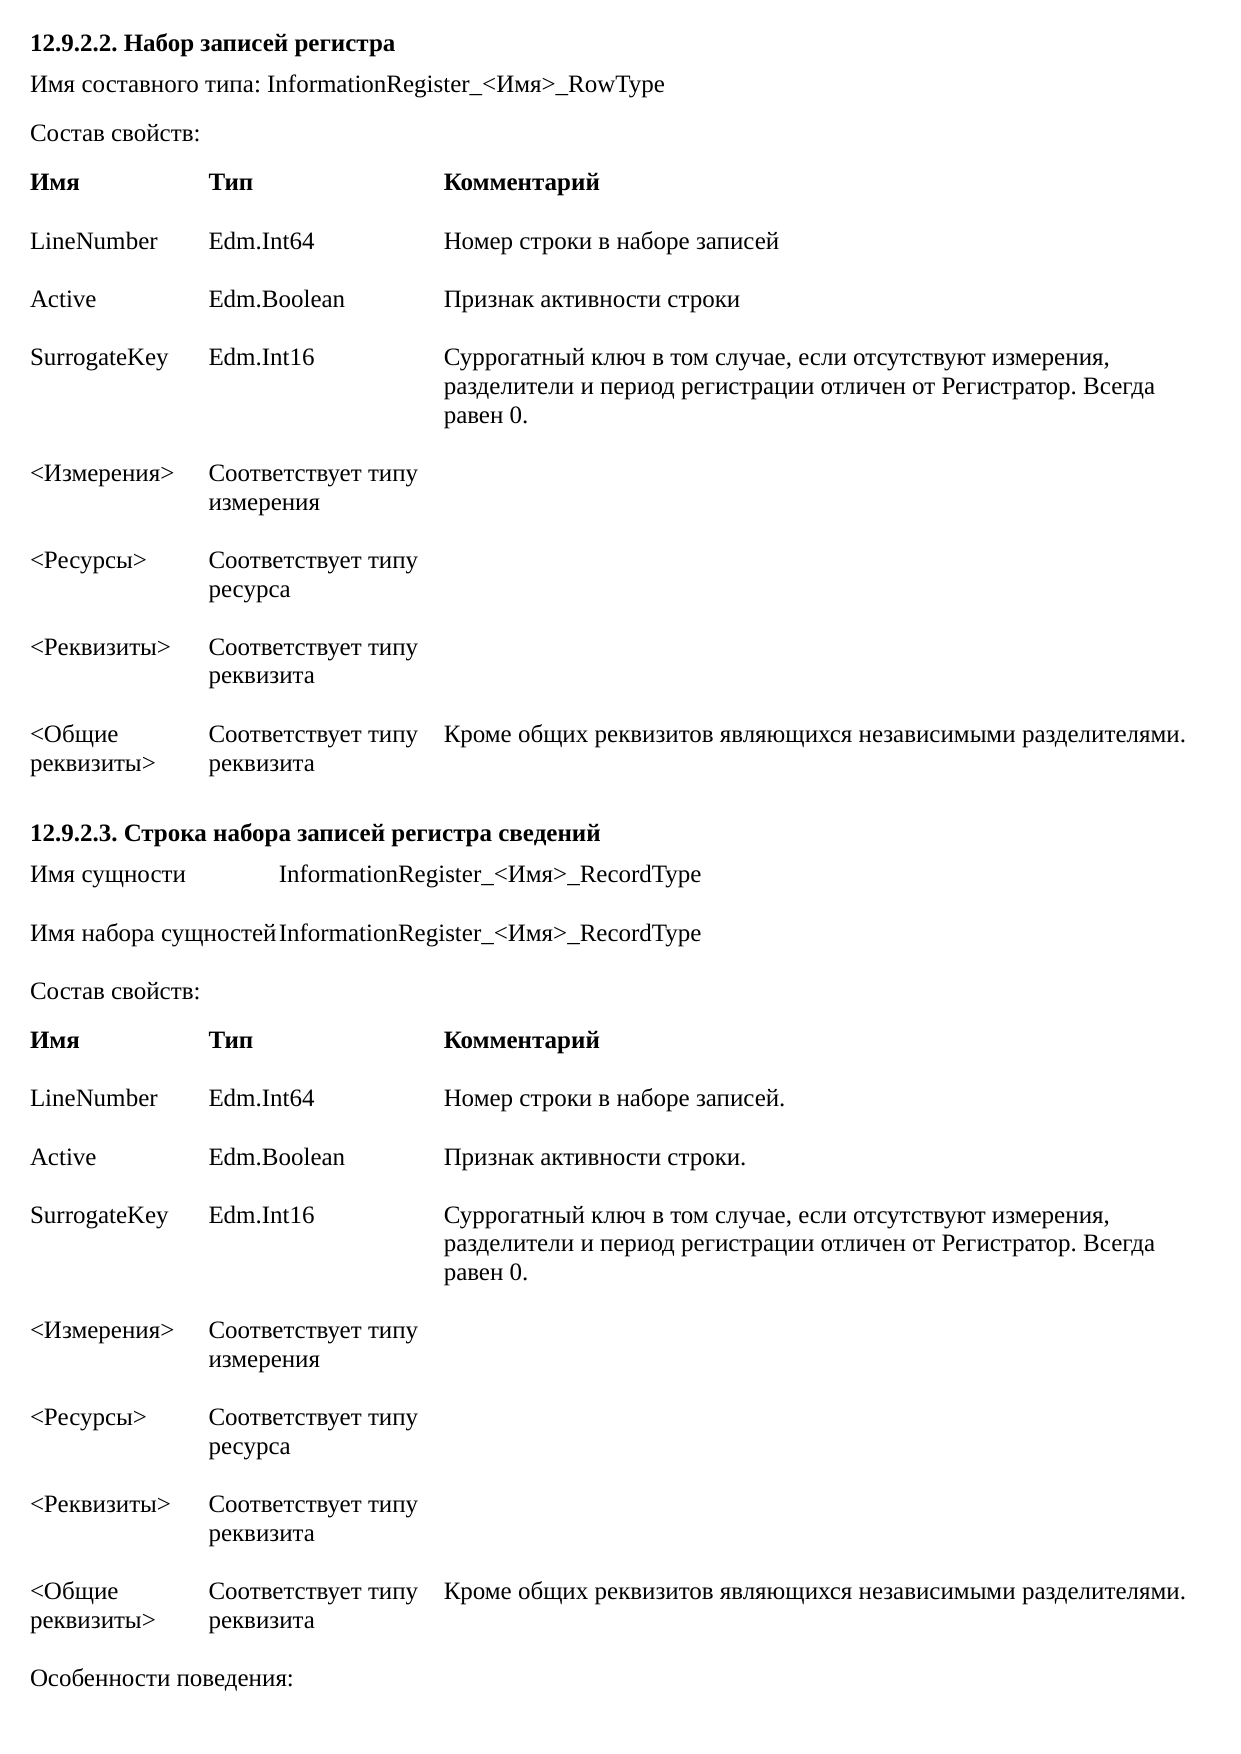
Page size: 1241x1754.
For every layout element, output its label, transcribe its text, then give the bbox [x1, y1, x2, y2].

table_cell SurrogateKey [30, 342, 208, 458]
text Особенности поведения: [30, 1663, 1211, 1692]
table_cell [444, 1316, 1211, 1402]
text Состав свойств: [30, 118, 1211, 147]
table_cell Edm.Boolean [208, 1142, 443, 1200]
table_cell <Ресурсы> [30, 1403, 208, 1489]
table_cell Признак активности строки. [444, 1142, 1211, 1200]
table_cell [444, 545, 1211, 632]
table_cell <Измерения> [30, 1316, 208, 1402]
table_cell Имя набора сущностей [30, 918, 278, 976]
text Состав свойств: [30, 976, 1211, 1005]
table_cell Соответствует типу измерения [208, 1316, 443, 1402]
table_cell <Общие реквизиты> [30, 1576, 208, 1663]
table_cell Соответствует типу ресурса [208, 545, 443, 632]
table_cell [444, 632, 1211, 719]
table_cell Edm.Int64 [208, 226, 443, 284]
table_cell <Общие реквизиты> [30, 719, 208, 806]
table_cell Active [30, 1142, 208, 1200]
table_cell <Измерения> [30, 458, 208, 545]
table_header Имя сущности [30, 860, 278, 918]
table_cell Признак активности строки [444, 284, 1211, 342]
table_cell Edm.Int64 [208, 1083, 443, 1142]
table_cell Edm.Boolean [208, 284, 443, 342]
table_cell Суррогатный ключ в том случае, если отсутствуют измерения, разделители и период регистрации отличен от Регистратор. Всегда равен 0. [444, 342, 1211, 458]
table_cell Соответствует типу измерения [208, 458, 443, 545]
table_cell Соответствует типу реквизита [208, 1490, 443, 1576]
table_header Имя [30, 168, 208, 226]
table_cell Соответствует типу ресурса [208, 1403, 443, 1489]
table_cell Соответствует типу реквизита [208, 719, 443, 806]
table_cell Соответствует типу реквизита [208, 632, 443, 719]
table_cell LineNumber [30, 1083, 208, 1142]
table_header Комментарий [444, 168, 1211, 226]
table_cell [444, 458, 1211, 545]
table_cell Кроме общих реквизитов являющихся независимыми разделителями. [444, 719, 1211, 806]
table_cell Active [30, 284, 208, 342]
table_cell Кроме общих реквизитов являющихся независимыми разделителями. [444, 1576, 1211, 1663]
table_cell <Реквизиты> [30, 632, 208, 719]
table_cell [444, 1403, 1211, 1489]
text Имя составного типа: InformationRegister_<Имя>_RowType [30, 69, 1211, 98]
table_cell <Ресурсы> [30, 545, 208, 632]
table_cell Суррогатный ключ в том случае, если отсутствуют измерения, разделители и период регистрации отличен от Регистратор. Всегда равен 0. [444, 1200, 1211, 1316]
table_cell InformationRegister_<Имя>_RecordType [279, 918, 702, 976]
subtitle 12.9.2.3. Строка набора записей регистра сведений [30, 818, 1211, 847]
table_cell SurrogateKey [30, 1200, 208, 1316]
subtitle 12.9.2.2. Набор записей регистра [30, 28, 1211, 57]
table_header Имя [30, 1025, 208, 1083]
table_cell <Реквизиты> [30, 1490, 208, 1576]
table_cell [444, 1490, 1211, 1576]
table_header Тип [208, 168, 443, 226]
table_cell Edm.Int16 [208, 1200, 443, 1316]
table_cell Edm.Int16 [208, 342, 443, 458]
table_cell Соответствует типу реквизита [208, 1576, 443, 1663]
table_cell Номер строки в наборе записей [444, 226, 1211, 284]
table_cell LineNumber [30, 226, 208, 284]
table_cell Номер строки в наборе записей. [444, 1083, 1211, 1142]
table_header InformationRegister_<Имя>_RecordType [279, 860, 702, 918]
table_header Тип [208, 1025, 443, 1083]
table_header Комментарий [444, 1025, 1211, 1083]
